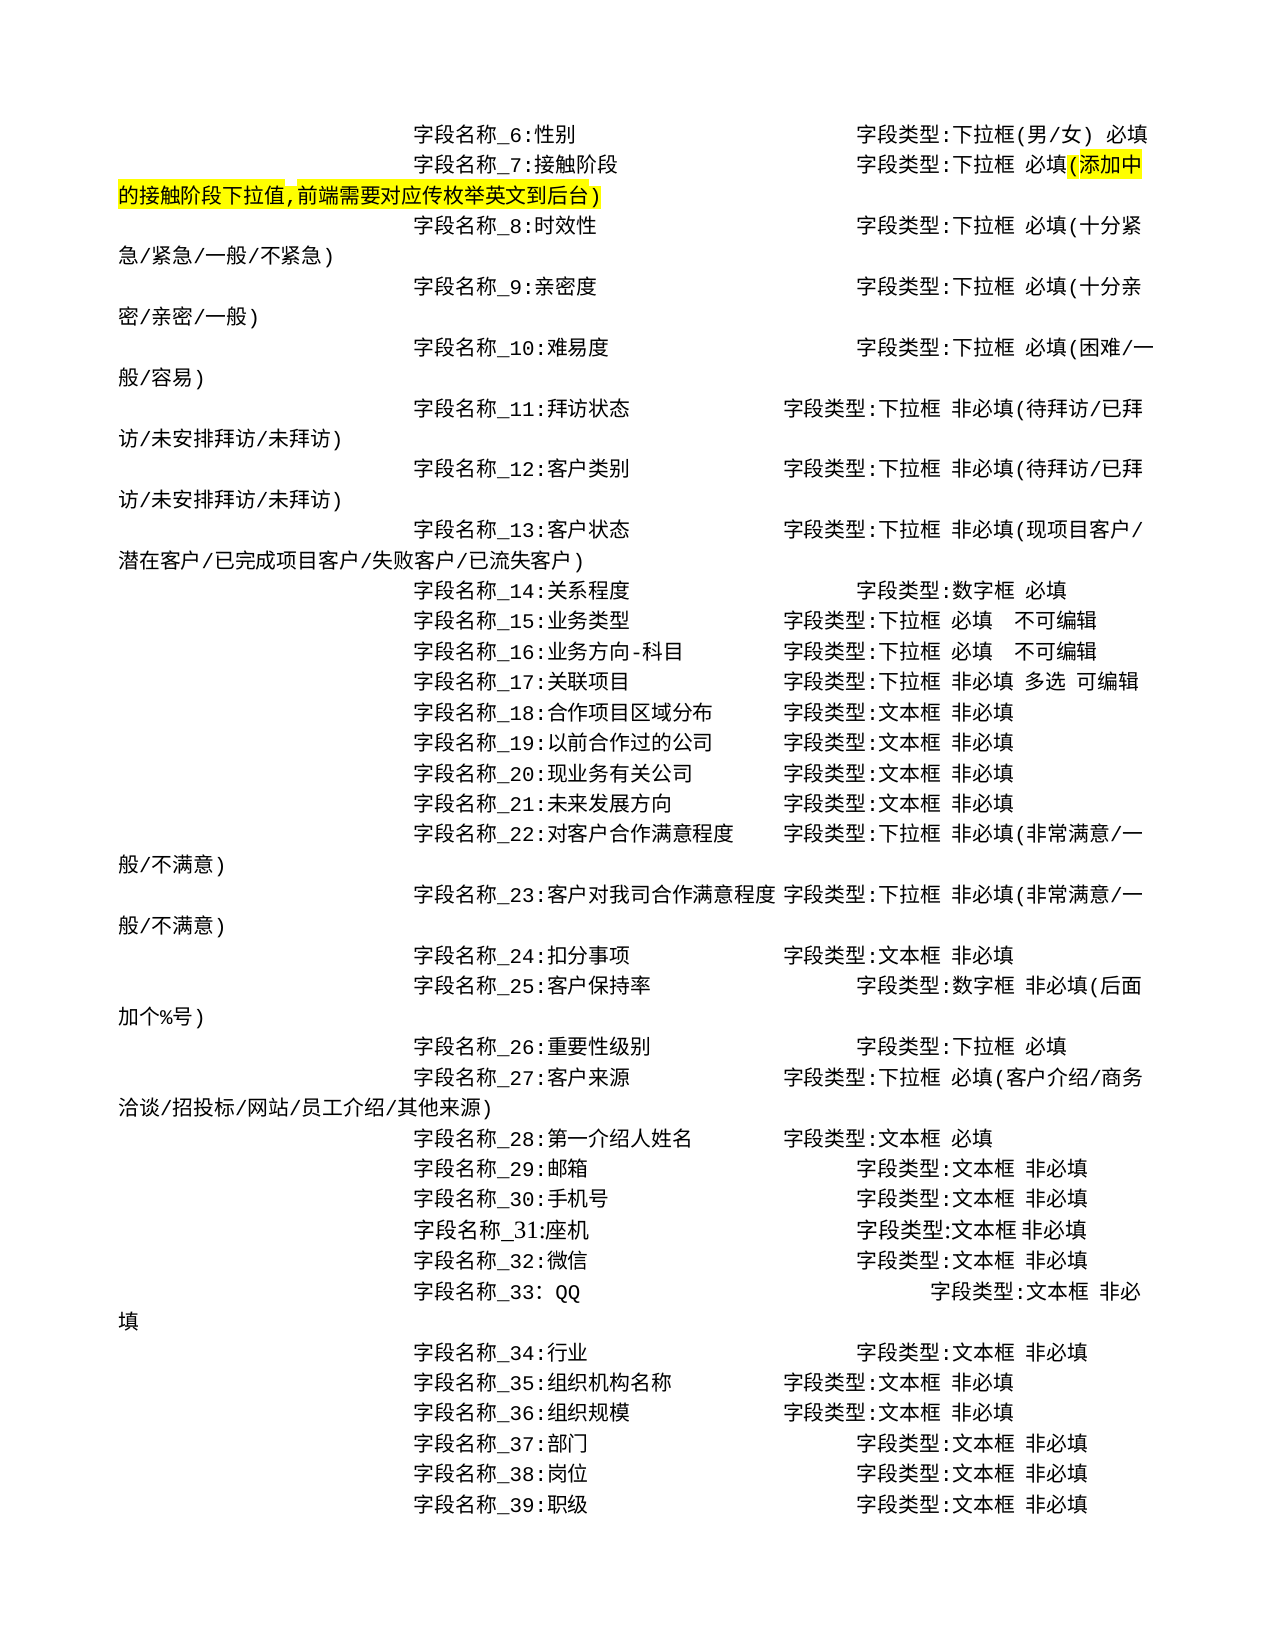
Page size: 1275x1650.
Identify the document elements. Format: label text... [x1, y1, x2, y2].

text 字段名称_13:客户状态 字段类型:下拉框 非必填(现项目客户/潜在客户/已完成项目客户/失败客户/已流失客户) [118, 513, 1157, 574]
text 字段名称_16:业务方向-科目 字段类型:下拉框 必填 不可编辑 [118, 635, 1157, 666]
text 字段名称_8:时效性 字段类型:下拉框 必填(十分紧急/紧急/一般/不紧急) [118, 209, 1157, 270]
text 字段名称_6:性别 字段类型:下拉框(男/女) 必填 [118, 118, 1157, 148]
text 字段名称_29:邮箱 字段类型:文本框 非必填 [118, 1152, 1157, 1183]
text 字段名称_19:以前合作过的公司 字段类型:文本框 非必填 [118, 726, 1157, 757]
text 字段名称_22:对客户合作满意程度 字段类型:下拉框 非必填(非常满意/一般/不满意) [118, 818, 1157, 878]
text 字段名称_34:行业 字段类型:文本框 非必填 [118, 1336, 1157, 1366]
text 字段名称_35:组织机构名称 字段类型:文本框 非必填 [118, 1366, 1157, 1397]
text 字段名称_38:岗位 字段类型:文本框 非必填 [118, 1457, 1157, 1488]
text 字段名称_33：QQ 字段类型:文本框 非必填 [118, 1275, 1157, 1336]
text 字段名称_18:合作项目区域分布 字段类型:文本框 非必填 [118, 696, 1157, 726]
text 字段名称_11:拜访状态 字段类型:下拉框 非必填(待拜访/已拜访/未安排拜访/未拜访) [118, 392, 1157, 453]
text 字段名称_36:组织规模 字段类型:文本框 非必填 [118, 1397, 1157, 1427]
text 字段名称_25:客户保持率 字段类型:数字框 非必填(后面加个%号) [118, 970, 1157, 1031]
text 字段名称_14:关系程度 字段类型:数字框 必填 [118, 574, 1157, 605]
text 字段名称_20:现业务有关公司 字段类型:文本框 非必填 [118, 757, 1157, 787]
text 字段名称_27:客户来源 字段类型:下拉框 必填(客户介绍/商务洽谈/招投标/网站/员工介绍/其他来源) [118, 1061, 1157, 1122]
text 字段名称_28:第一介绍人姓名 字段类型:文本框 必填 [118, 1122, 1157, 1152]
text 字段名称_17:关联项目 字段类型:下拉框 非必填 多选 可编辑 [118, 666, 1157, 696]
text 字段名称_15:业务类型 字段类型:下拉框 必填 不可编辑 [118, 605, 1157, 635]
text 字段名称_10:难易度 字段类型:下拉框 必填(困难/一般/容易) [118, 331, 1157, 392]
text 字段名称_30:手机号 字段类型:文本框 非必填 [118, 1183, 1157, 1213]
text 字段名称_7:接触阶段 字段类型:下拉框 必填(添加中的接触阶段下拉值,前端需要对应传枚举英文到后台) [118, 148, 1157, 209]
text 字段名称_21:未来发展方向 字段类型:文本框 非必填 [118, 787, 1157, 818]
text 字段名称_24:扣分事项 字段类型:文本框 非必填 [118, 939, 1157, 970]
text 字段名称_23:客户对我司合作满意程度 字段类型:下拉框 非必填(非常满意/一般/不满意) [118, 878, 1157, 939]
text 字段名称_37:部门 字段类型:文本框 非必填 [118, 1427, 1157, 1457]
text 字段名称_12:客户类别 字段类型:下拉框 非必填(待拜访/已拜访/未安排拜访/未拜访) [118, 453, 1157, 513]
text 字段名称_39:职级 字段类型:文本框 非必填 [118, 1488, 1157, 1518]
text 字段名称_32:微信 字段类型:文本框 非必填 [118, 1245, 1157, 1275]
text 字段名称_31:座机 字段类型:文本框 非必填 [118, 1213, 1157, 1245]
text 字段名称_26:重要性级别 字段类型:下拉框 必填 [118, 1031, 1157, 1061]
text 字段名称_9:亲密度 字段类型:下拉框 必填(十分亲密/亲密/一般) [118, 270, 1157, 331]
